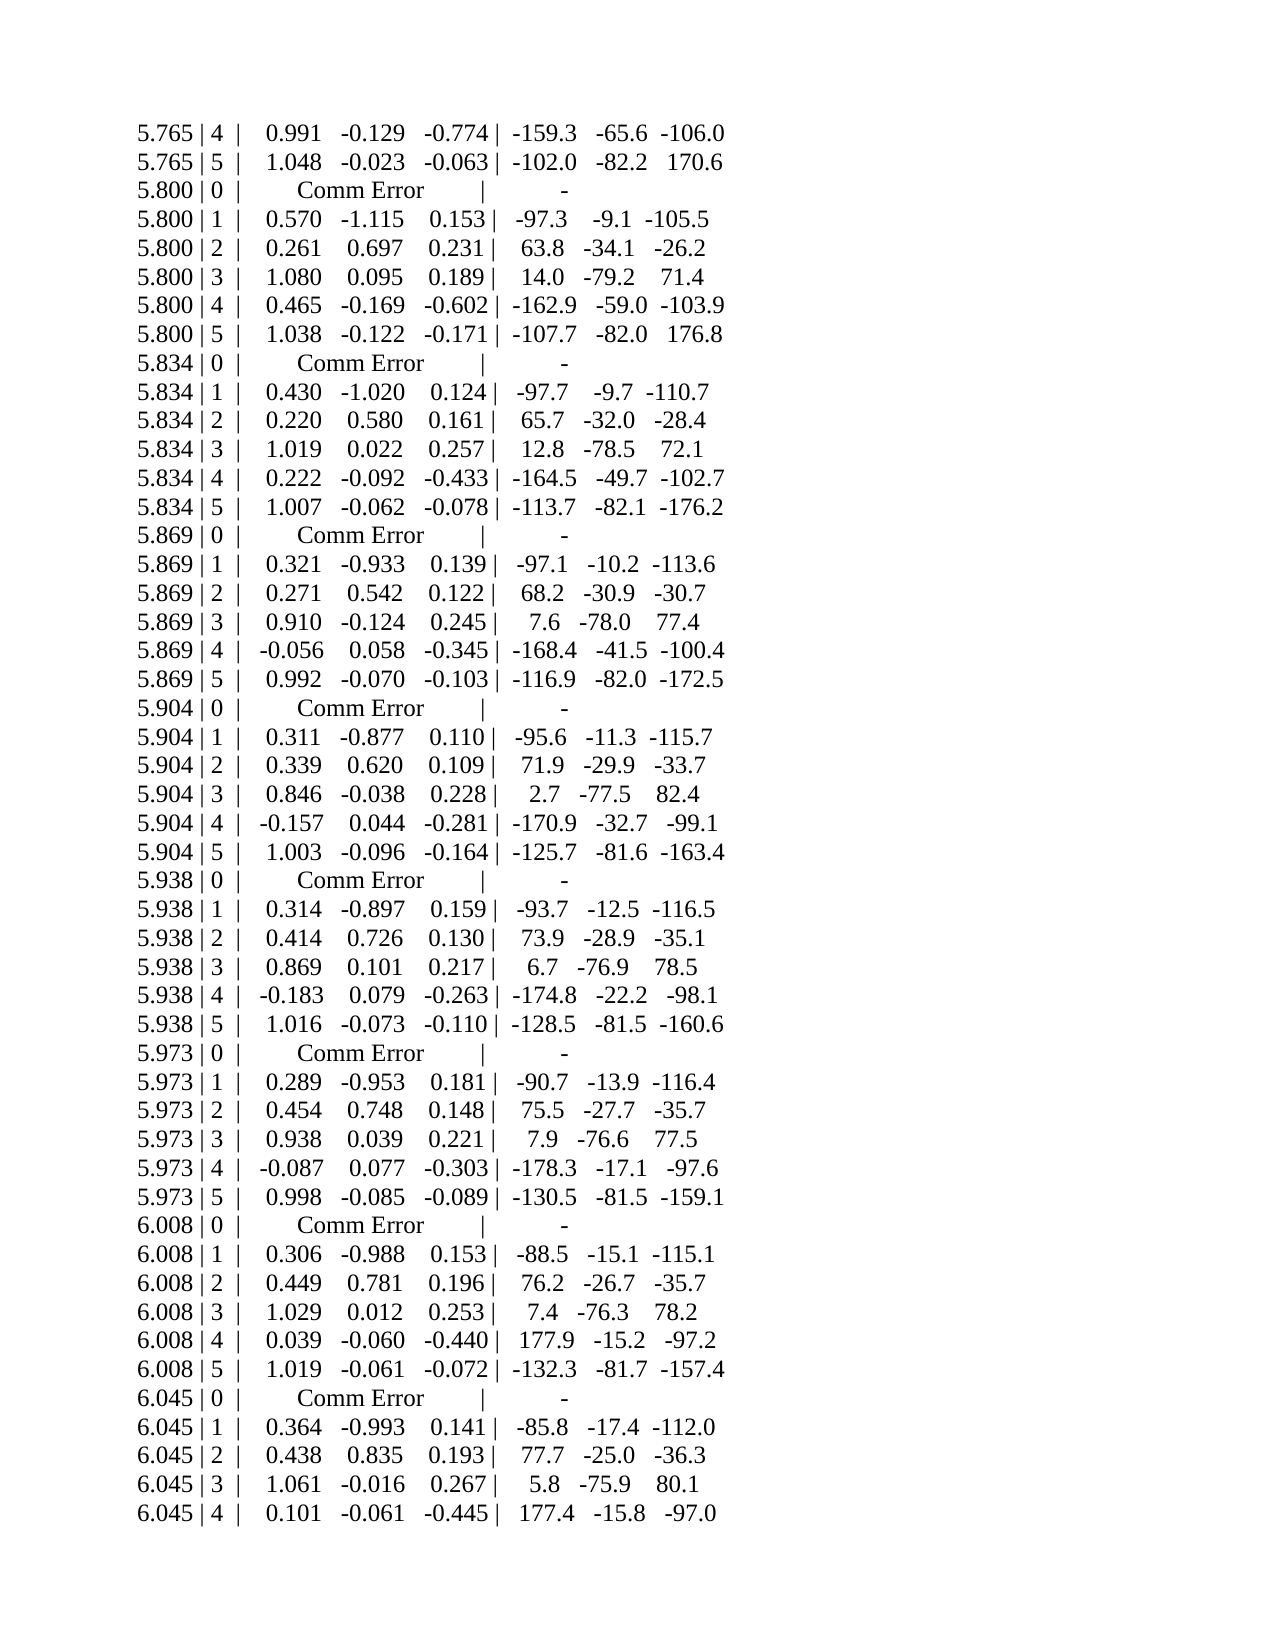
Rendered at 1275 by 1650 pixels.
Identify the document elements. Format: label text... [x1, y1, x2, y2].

text 5.938 | 4 | -0.183 0.079 -0.263 | -174.8 -22.2 -98.1 [118, 981, 1157, 1009]
text 5.834 | 4 | 0.222 -0.092 -0.433 | -164.5 -49.7 -102.7 [118, 463, 1157, 492]
text 5.904 | 2 | 0.339 0.620 0.109 | 71.9 -29.9 -33.7 [118, 751, 1157, 779]
text 5.869 | 4 | -0.056 0.058 -0.345 | -168.4 -41.5 -100.4 [118, 636, 1157, 664]
text 5.904 | 1 | 0.311 -0.877 0.110 | -95.6 -11.3 -115.7 [118, 722, 1157, 751]
text 5.834 | 1 | 0.430 -1.020 0.124 | -97.7 -9.7 -110.7 [118, 377, 1157, 406]
text 5.904 | 3 | 0.846 -0.038 0.228 | 2.7 -77.5 82.4 [118, 779, 1157, 808]
text 5.973 | 5 | 0.998 -0.085 -0.089 | -130.5 -81.5 -159.1 [118, 1182, 1157, 1211]
text 6.008 | 4 | 0.039 -0.060 -0.440 | 177.9 -15.2 -97.2 [118, 1326, 1157, 1354]
text 5.904 | 0 | Comm Error | - [118, 693, 1157, 722]
text 5.834 | 2 | 0.220 0.580 0.161 | 65.7 -32.0 -28.4 [118, 406, 1157, 434]
text 5.834 | 0 | Comm Error | - [118, 348, 1157, 377]
text 6.008 | 5 | 1.019 -0.061 -0.072 | -132.3 -81.7 -157.4 [118, 1354, 1157, 1383]
text 5.869 | 0 | Comm Error | - [118, 521, 1157, 549]
text 5.938 | 1 | 0.314 -0.897 0.159 | -93.7 -12.5 -116.5 [118, 894, 1157, 923]
text 6.008 | 0 | Comm Error | - [118, 1211, 1157, 1239]
text 6.045 | 2 | 0.438 0.835 0.193 | 77.7 -25.0 -36.3 [118, 1441, 1157, 1469]
text 6.045 | 4 | 0.101 -0.061 -0.445 | 177.4 -15.8 -97.0 [118, 1498, 1157, 1527]
text 5.973 | 4 | -0.087 0.077 -0.303 | -178.3 -17.1 -97.6 [118, 1153, 1157, 1182]
text 5.938 | 0 | Comm Error | - [118, 866, 1157, 894]
text 5.938 | 5 | 1.016 -0.073 -0.110 | -128.5 -81.5 -160.6 [118, 1009, 1157, 1038]
text 5.973 | 1 | 0.289 -0.953 0.181 | -90.7 -13.9 -116.4 [118, 1067, 1157, 1096]
text 5.800 | 3 | 1.080 0.095 0.189 | 14.0 -79.2 71.4 [118, 262, 1157, 291]
text 5.800 | 2 | 0.261 0.697 0.231 | 63.8 -34.1 -26.2 [118, 233, 1157, 262]
text 5.869 | 5 | 0.992 -0.070 -0.103 | -116.9 -82.0 -172.5 [118, 664, 1157, 693]
text 6.008 | 3 | 1.029 0.012 0.253 | 7.4 -76.3 78.2 [118, 1297, 1157, 1326]
text 5.938 | 2 | 0.414 0.726 0.130 | 73.9 -28.9 -35.1 [118, 923, 1157, 952]
text 5.834 | 5 | 1.007 -0.062 -0.078 | -113.7 -82.1 -176.2 [118, 492, 1157, 521]
text 5.973 | 2 | 0.454 0.748 0.148 | 75.5 -27.7 -35.7 [118, 1096, 1157, 1124]
text 5.800 | 1 | 0.570 -1.115 0.153 | -97.3 -9.1 -105.5 [118, 204, 1157, 233]
text 5.973 | 3 | 0.938 0.039 0.221 | 7.9 -76.6 77.5 [118, 1124, 1157, 1153]
text 6.008 | 1 | 0.306 -0.988 0.153 | -88.5 -15.1 -115.1 [118, 1239, 1157, 1268]
text 5.765 | 5 | 1.048 -0.023 -0.063 | -102.0 -82.2 170.6 [118, 147, 1157, 176]
text 5.904 | 4 | -0.157 0.044 -0.281 | -170.9 -32.7 -99.1 [118, 808, 1157, 837]
text 5.765 | 4 | 0.991 -0.129 -0.774 | -159.3 -65.6 -106.0 [118, 118, 1157, 147]
text 5.869 | 3 | 0.910 -0.124 0.245 | 7.6 -78.0 77.4 [118, 607, 1157, 636]
text 6.008 | 2 | 0.449 0.781 0.196 | 76.2 -26.7 -35.7 [118, 1268, 1157, 1297]
text 6.045 | 3 | 1.061 -0.016 0.267 | 5.8 -75.9 80.1 [118, 1469, 1157, 1498]
text 5.869 | 2 | 0.271 0.542 0.122 | 68.2 -30.9 -30.7 [118, 578, 1157, 607]
text 5.800 | 5 | 1.038 -0.122 -0.171 | -107.7 -82.0 176.8 [118, 319, 1157, 348]
text 6.045 | 1 | 0.364 -0.993 0.141 | -85.8 -17.4 -112.0 [118, 1412, 1157, 1441]
text 5.938 | 3 | 0.869 0.101 0.217 | 6.7 -76.9 78.5 [118, 952, 1157, 981]
text 5.904 | 5 | 1.003 -0.096 -0.164 | -125.7 -81.6 -163.4 [118, 837, 1157, 866]
text 5.800 | 0 | Comm Error | - [118, 176, 1157, 204]
text 5.869 | 1 | 0.321 -0.933 0.139 | -97.1 -10.2 -113.6 [118, 549, 1157, 578]
text 5.973 | 0 | Comm Error | - [118, 1038, 1157, 1067]
text 6.045 | 0 | Comm Error | - [118, 1383, 1157, 1412]
text 5.834 | 3 | 1.019 0.022 0.257 | 12.8 -78.5 72.1 [118, 434, 1157, 463]
text 5.800 | 4 | 0.465 -0.169 -0.602 | -162.9 -59.0 -103.9 [118, 291, 1157, 319]
